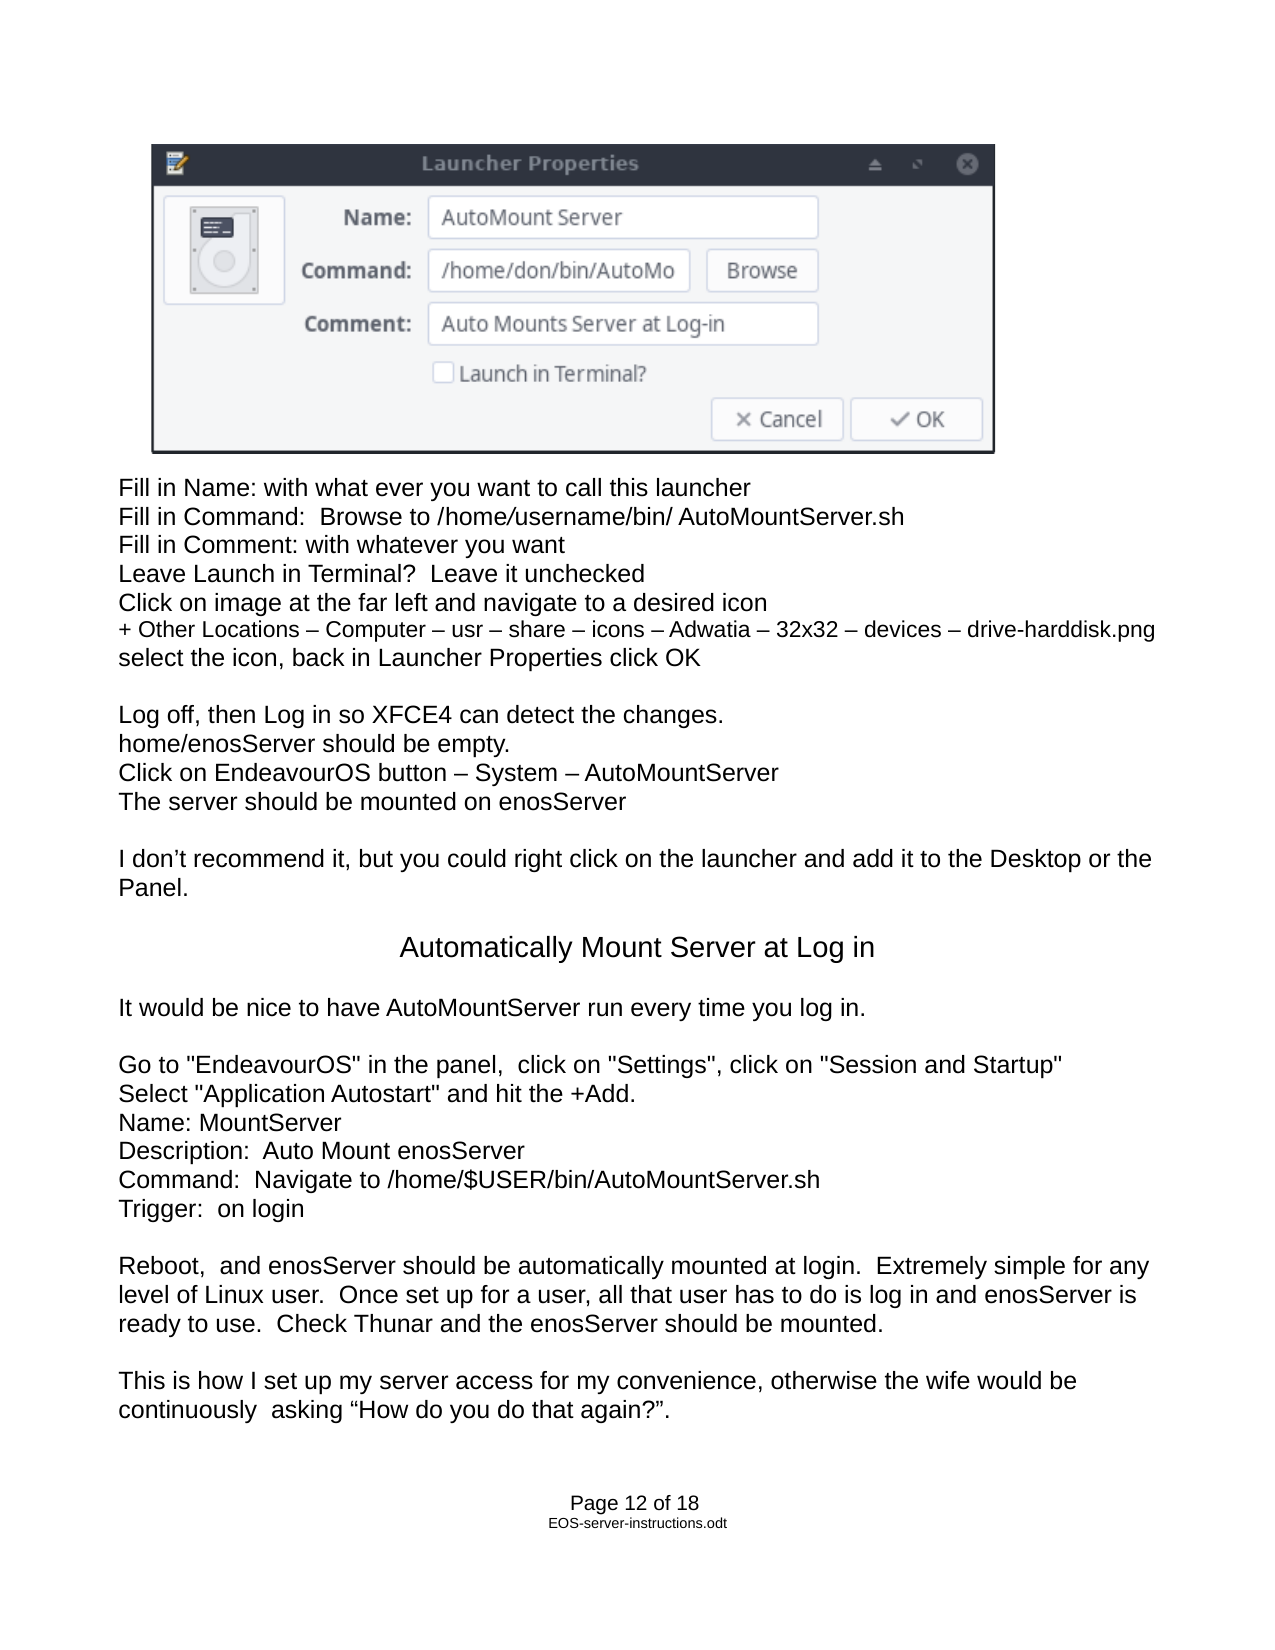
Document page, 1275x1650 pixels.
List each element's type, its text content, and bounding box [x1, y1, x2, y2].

text Select "Application Autostart" and hit the +Add. [118, 1079, 1157, 1108]
text Fill in Comment: with whatever you want [118, 530, 1157, 559]
text It would be nice to have AutoMountServer run every time you log in. [118, 993, 1157, 1021]
text Command: Navigate to /home/$USER/bin/AutoMountServer.sh [118, 1165, 1157, 1194]
text Click on image at the far left and navigate to a desired icon [118, 588, 1157, 616]
text Leave Launch in Terminal? Leave it unchecked [118, 559, 1157, 588]
text Trigger: on login [118, 1194, 1157, 1223]
text Click on EndeavourOS button – System – AutoMountServer [118, 758, 1157, 787]
text Fill in Name: with what ever you want to call this launcher [118, 473, 1157, 501]
text Automatically Mount Server at Log in [118, 930, 1157, 964]
text select the icon, back in Launcher Properties click OK [118, 643, 1157, 672]
text Name: MountServer [118, 1108, 1157, 1136]
text Description: Auto Mount enosServer [118, 1136, 1157, 1165]
text Log off, then Log in so XFCE4 can detect the changes. [118, 700, 1157, 729]
text Reboot, and enosServer should be automatically mounted at login. Extremely simple for any level of Linux user. Once set up for a user, all that user has to do is log in and enosServer is ready to use. Check Thunar and the enosServer should be mounted. [118, 1251, 1157, 1338]
text home/enosServer should be empty. [118, 729, 1157, 758]
text Go to "EndeavourOS" in the panel, click on "Settings", click on "Session and Startup" [118, 1050, 1157, 1079]
text I don’t recommend it, but you could right click on the launcher and add it to the Desktop or the Panel. [118, 844, 1157, 902]
text The server should be mounted on enosServer [118, 787, 1157, 815]
text This is how I set up my server access for my convenience, otherwise the wife would be continuously asking “How do you do that again?”. [118, 1366, 1157, 1424]
text + Other Locations – Computer – usr – share – icons – Adwatia – 32x32 – devices – drive-harddisk.png [118, 616, 1157, 643]
text Fill in Command: Browse to /home/username/bin/ AutoMountServer.sh [118, 501, 1157, 530]
picture [151, 144, 996, 454]
